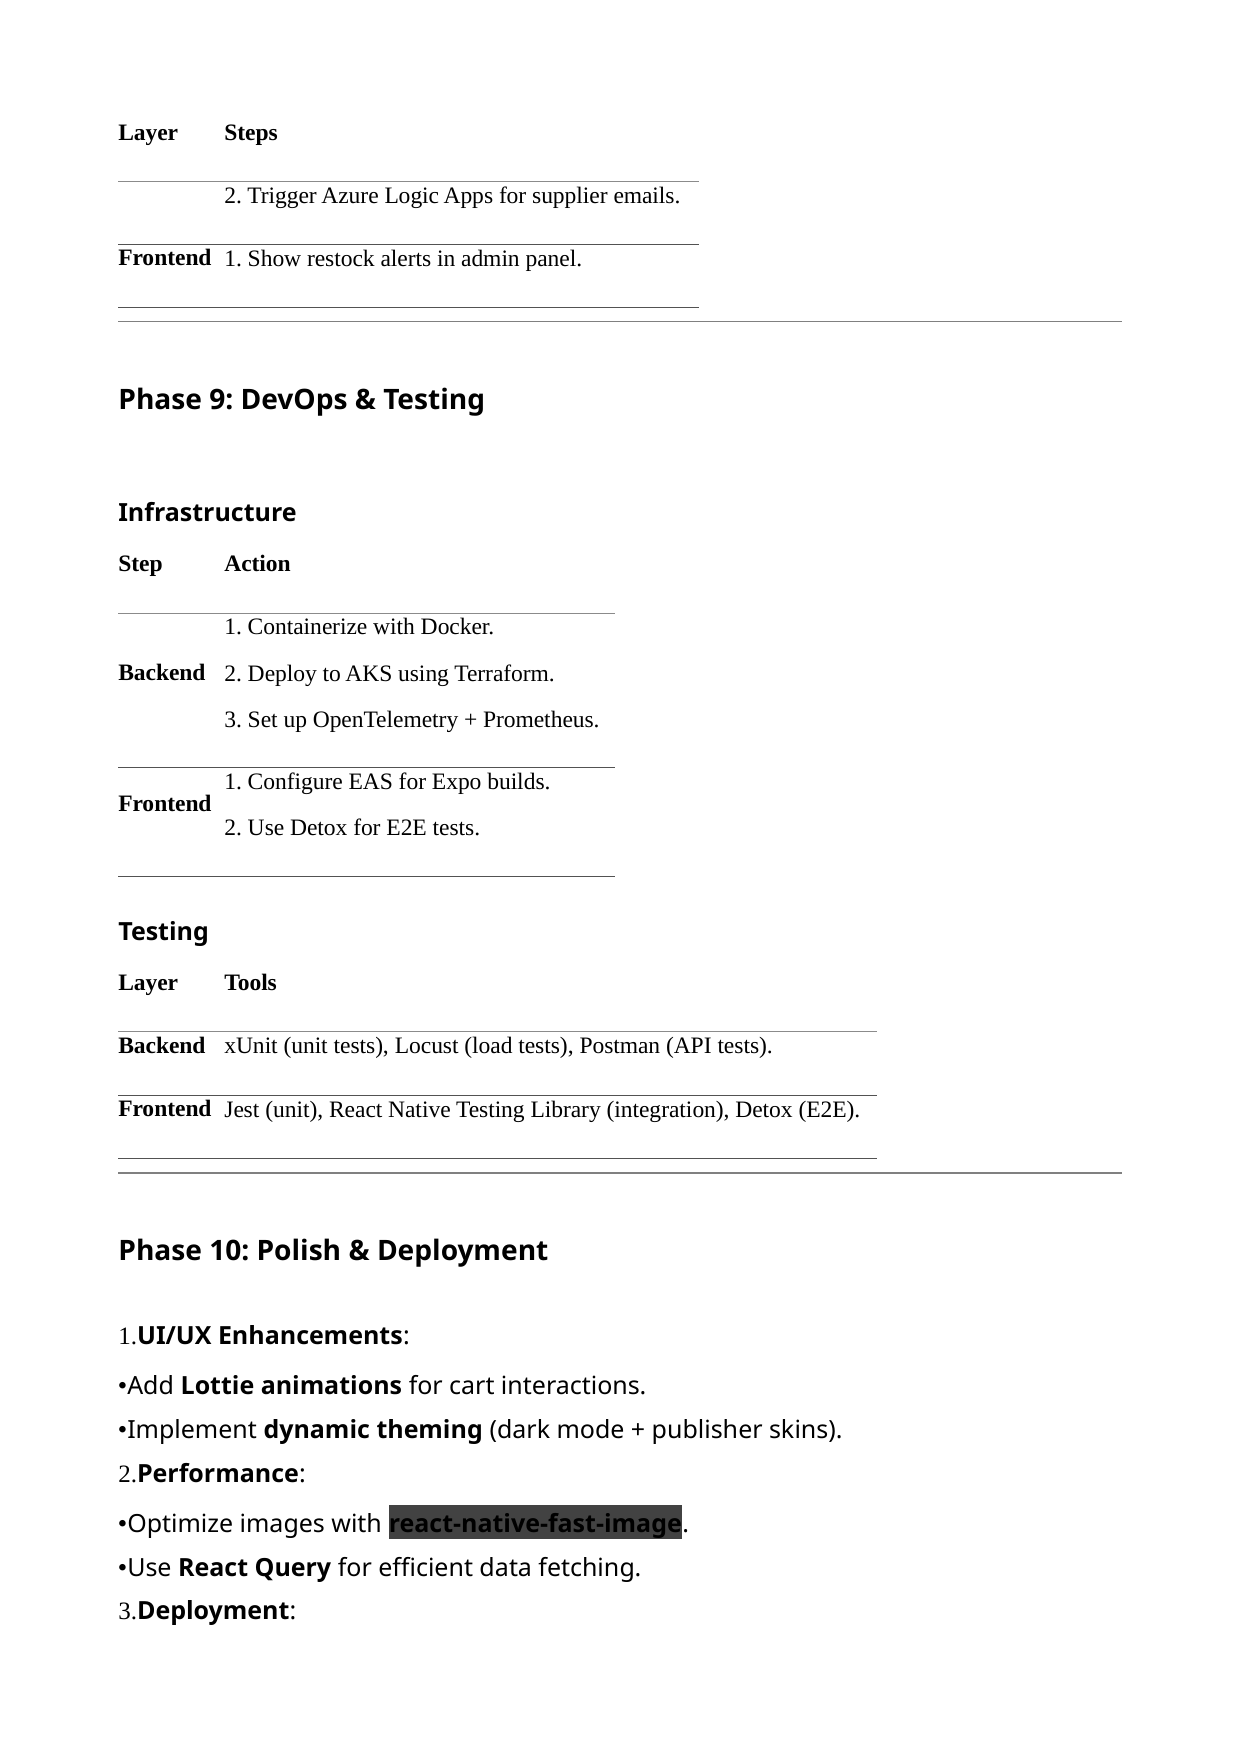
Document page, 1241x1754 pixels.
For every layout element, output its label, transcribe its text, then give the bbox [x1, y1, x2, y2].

list Optimize images with react-native-fast-image. [118, 1496, 1122, 1539]
table_cell Jest (unit), React Native Testing Library (integration), Detox (E2E). [224, 1096, 877, 1158]
table_cell 1. Containerize with Docker. 2. Deploy to AKS using Terraform. 3. Set up OpenTelemetry + Prometheus. [224, 614, 615, 767]
list Implement dynamic theming (dark mode + publisher skins). [118, 1402, 1122, 1446]
table_cell Backend [118, 1032, 224, 1094]
table_cell xUnit (unit tests), Locust (load tests), Postman (API tests). [224, 1032, 877, 1094]
list Add Lottie animations for cart interactions. [118, 1358, 1122, 1402]
table_header Tools [224, 968, 877, 1031]
list Performance: [118, 1446, 1122, 1489]
table_header Steps [224, 118, 699, 181]
table_cell 1. Configure EAS for Expo builds. 2. Use Detox for E2E tests. [224, 768, 615, 876]
list UI/UX Enhancements: [118, 1308, 1122, 1352]
table_cell Frontend [118, 1096, 224, 1158]
list Deployment: [118, 1583, 1122, 1627]
table_cell Backend [118, 614, 224, 767]
subtitle Phase 9: DevOps & Testing [118, 379, 1122, 418]
subtitle Infrastructure [118, 485, 1122, 529]
table_header Action [224, 549, 615, 612]
table_header Layer [118, 968, 224, 1031]
table_cell 1. Show restock alerts in admin panel. [224, 245, 699, 307]
table_header Step [118, 549, 224, 612]
table_cell Frontend [118, 245, 224, 307]
table_header Layer [118, 118, 224, 181]
subtitle Phase 10: Polish & Deployment [118, 1230, 1122, 1269]
subtitle Testing [118, 904, 1122, 948]
table_cell Frontend [118, 768, 224, 876]
list Use React Query for efficient data fetching. [118, 1539, 1122, 1583]
table_cell [118, 182, 224, 243]
table_cell 2. Trigger Azure Logic Apps for supplier emails. [224, 182, 699, 243]
